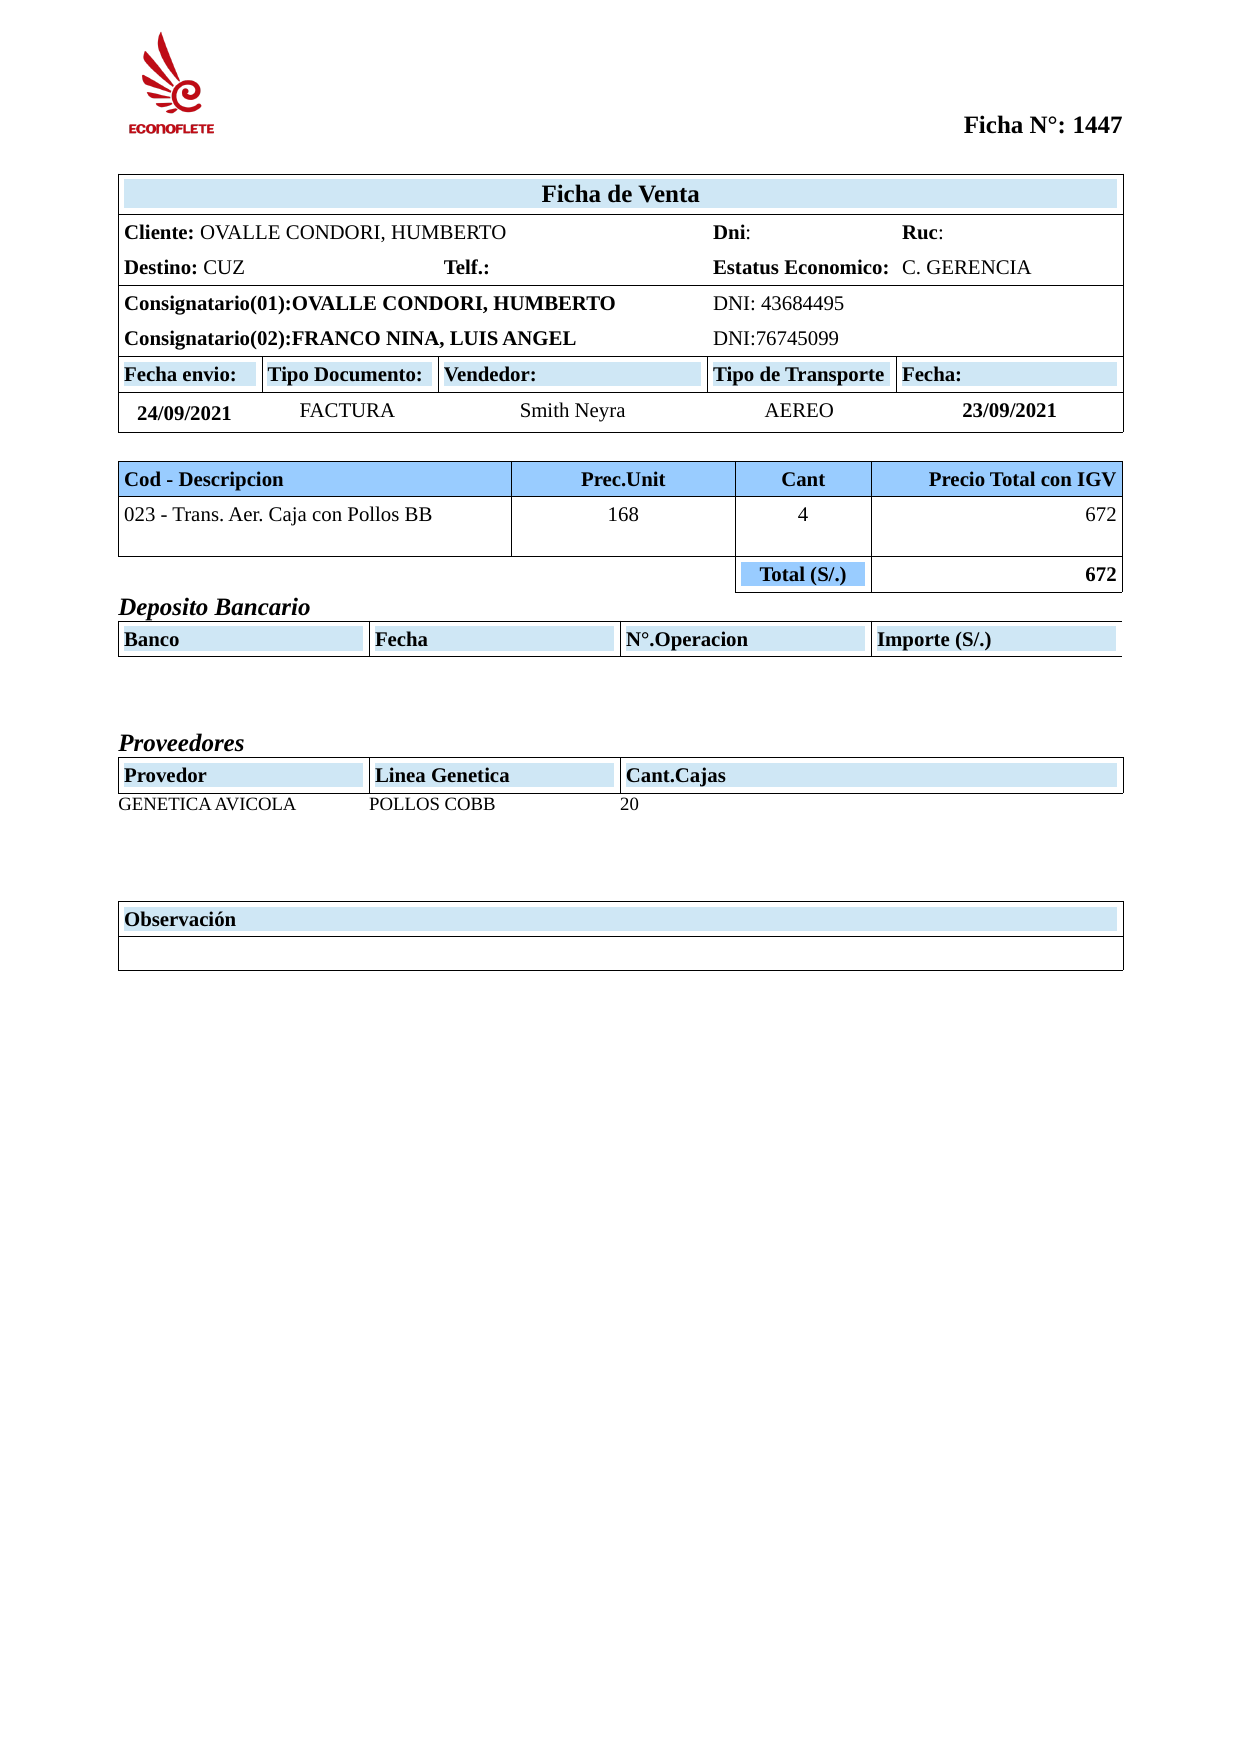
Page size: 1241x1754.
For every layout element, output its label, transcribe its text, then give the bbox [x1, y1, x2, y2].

table_cell Ruc: [896, 215, 1123, 249]
table_cell [118, 836, 369, 858]
table_cell Destino: CUZ [119, 249, 438, 285]
table_cell [118, 858, 369, 879]
table_cell Cliente: OVALLE CONDORI, HUMBERTO [119, 215, 707, 249]
table_cell POLLOS COBB [369, 794, 620, 814]
table_cell [620, 836, 1123, 858]
table_cell Tipo Documento: [263, 357, 438, 392]
table_cell Telf.: [438, 249, 707, 285]
table_cell [369, 836, 620, 858]
table_cell Tipo de Transporte [708, 357, 896, 392]
table_cell [369, 858, 620, 879]
table_header Prec.Unit [512, 462, 735, 496]
table_cell [119, 937, 1123, 969]
table_cell Total (S/.) [736, 557, 871, 592]
table_cell [369, 879, 620, 901]
table_cell 4 [736, 497, 871, 556]
table_cell Fecha envio: [119, 357, 262, 392]
table_cell 023 - Trans. Aer. Caja con Pollos BB [119, 497, 511, 556]
table_cell 23/09/2021 [896, 393, 1123, 432]
table_header Cant.Cajas [621, 758, 1123, 793]
table_cell [620, 680, 871, 704]
table_cell C. GERENCIA [896, 249, 1123, 285]
table_header Precio Total con IGV [872, 462, 1122, 496]
table_cell [620, 657, 871, 680]
table_cell AEREO [707, 393, 896, 432]
table_header Observación [119, 902, 1123, 936]
table_cell 672 [872, 557, 1122, 592]
table_cell [871, 680, 1122, 704]
table_cell 24/09/2021 [119, 393, 262, 432]
table_cell [620, 815, 1123, 836]
table_cell FACTURA [262, 393, 438, 432]
text Deposito Bancario [118, 592, 1122, 621]
table_cell Estatus Economico: [707, 249, 896, 285]
text Proveedores [118, 728, 1122, 757]
table_cell [118, 657, 369, 680]
table_cell [369, 815, 620, 836]
table_cell Consignatario(02):FRANCO NINA, LUIS ANGEL [119, 321, 707, 356]
table_header Fecha [370, 622, 620, 656]
table_header Ficha de Venta [119, 175, 1123, 214]
table_cell [871, 657, 1122, 680]
table_header N°.Operacion [621, 622, 871, 656]
table_cell [118, 879, 369, 901]
table_header Linea Genetica [370, 758, 620, 793]
table_cell [118, 557, 511, 592]
table_cell Fecha: [897, 357, 1123, 392]
table_header Provedor [119, 758, 369, 793]
picture [118, 31, 225, 134]
table_cell [620, 879, 1123, 901]
table_cell 168 [512, 497, 735, 556]
table_cell [118, 705, 369, 728]
table_cell [871, 705, 1122, 728]
table_cell [118, 815, 369, 836]
table_header Importe (S/.) [872, 622, 1122, 656]
table_cell [369, 657, 620, 680]
table_cell [369, 705, 620, 728]
table_header Banco [119, 622, 369, 656]
table_cell Consignatario(01):OVALLE CONDORI, HUMBERTO [119, 286, 707, 321]
table_cell [620, 858, 1123, 879]
table_cell [620, 705, 871, 728]
table_cell Smith Neyra [438, 393, 707, 432]
table_cell 20 [620, 794, 1123, 814]
table_cell [369, 680, 620, 704]
table_cell Dni: [707, 215, 896, 249]
table_cell [511, 557, 735, 592]
table_cell DNI: 43684495 [707, 286, 1123, 321]
table_cell Vendedor: [439, 357, 707, 392]
table_cell 672 [872, 497, 1122, 556]
table_cell GENETICA AVICOLA [118, 794, 369, 814]
table_header Cod - Descripcion [119, 462, 511, 496]
table_cell [118, 680, 369, 704]
table_cell DNI:76745099 [707, 321, 1123, 356]
table_header Cant [736, 462, 871, 496]
